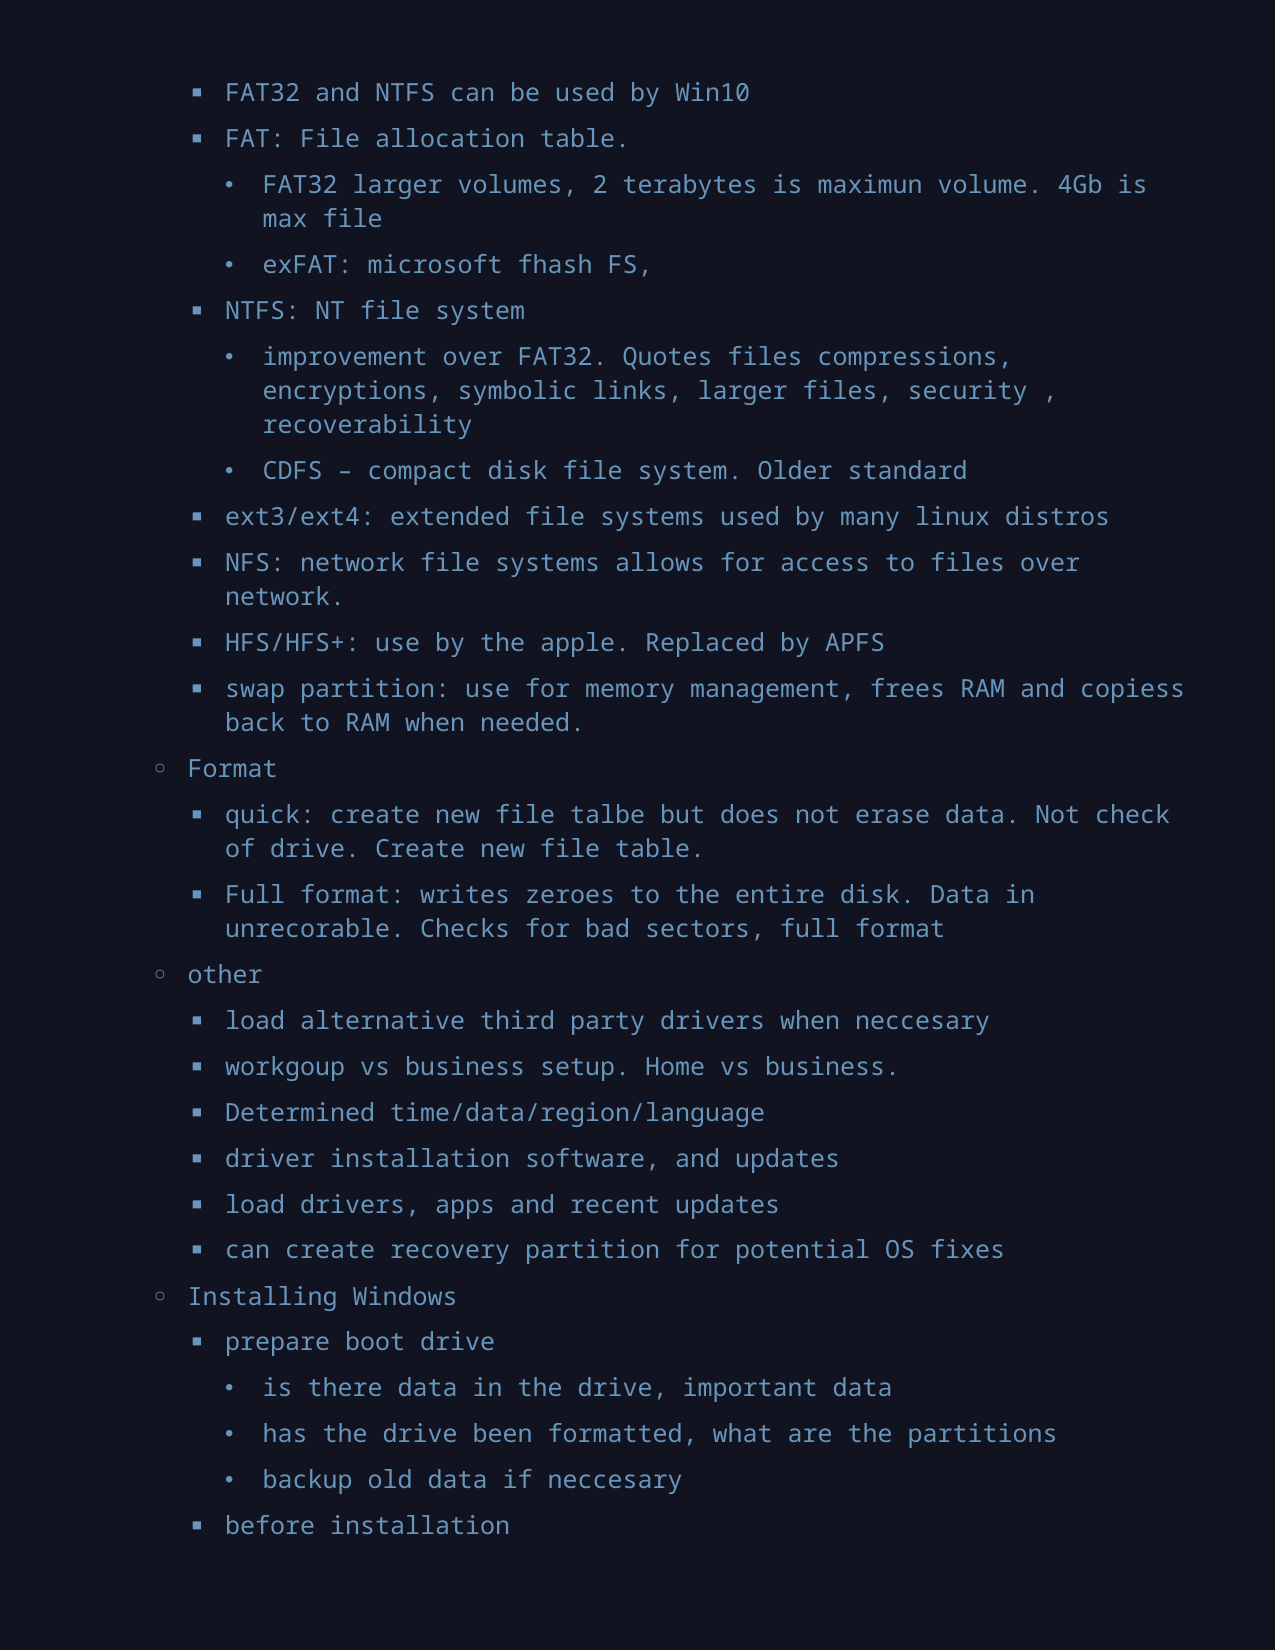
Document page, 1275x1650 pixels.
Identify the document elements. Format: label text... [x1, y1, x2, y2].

list load alternative third party drivers when neccesary [187, 1002, 1200, 1037]
list workgoup vs business setup. Home vs business. [187, 1048, 1200, 1082]
list improvement over FAT32. Quotes files compressions, encryptions, symbolic links, larger files, security , recoverability [225, 339, 1200, 441]
list NFS: network file systems allows for access to files over network. [187, 545, 1200, 613]
list CDFS – compact disk file system. Older standard [225, 453, 1200, 487]
list swap partition: use for memory management, frees RAM and copiess back to RAM when needed. [187, 671, 1200, 739]
list backup old data if neccesary [225, 1462, 1200, 1496]
list FAT32 larger volumes, 2 terabytes is maximun volume. 4Gb is max file [225, 167, 1200, 235]
list prepare boot drive [187, 1324, 1200, 1358]
list ext3/ext4: extended file systems used by many linux distros [187, 499, 1200, 533]
list quick: create new file talbe but does not erase data. Not check of drive. Create new file table. [187, 797, 1200, 865]
list Format [150, 751, 1200, 785]
list is there data in the drive, important data [225, 1370, 1200, 1404]
list FAT32 and NTFS can be used by Win10 [187, 75, 1200, 109]
list driver installation software, and updates [187, 1140, 1200, 1174]
list exFAT: microsoft fhash FS, [225, 247, 1200, 281]
list has the drive been formatted, what are the partitions [225, 1416, 1200, 1450]
list before installation [187, 1508, 1200, 1542]
list NTFS: NT file system [187, 293, 1200, 327]
list Installing Windows [150, 1278, 1200, 1312]
list load drivers, apps and recent updates [187, 1186, 1200, 1220]
list other [150, 957, 1200, 991]
list Full format: writes zeroes to the entire disk. Data in unrecorable. Checks for bad sectors, full format [187, 877, 1200, 945]
list can create recovery partition for potential OS fixes [187, 1232, 1200, 1266]
list FAT: File allocation table. [187, 121, 1200, 155]
list HFS/HFS+: use by the apple. Replaced by APFS [187, 625, 1200, 659]
list Determined time/data/region/language [187, 1094, 1200, 1128]
